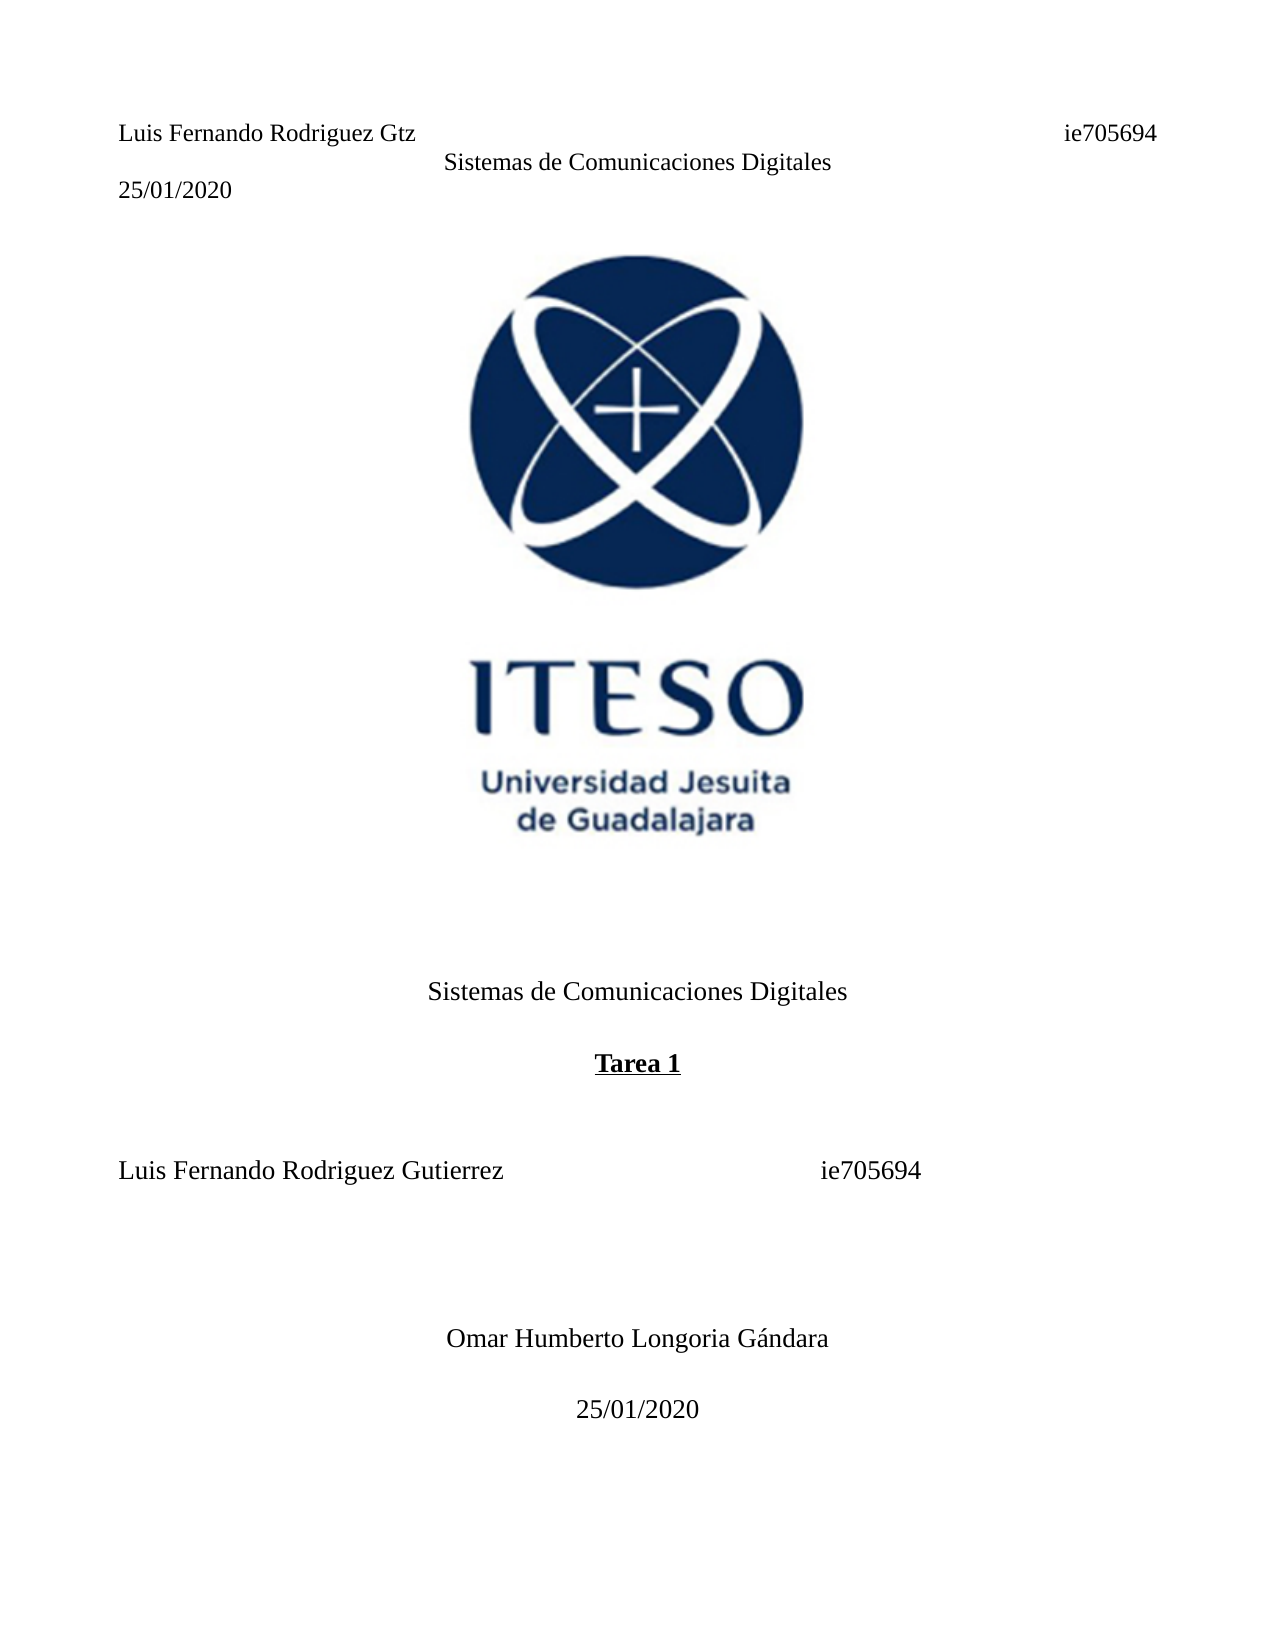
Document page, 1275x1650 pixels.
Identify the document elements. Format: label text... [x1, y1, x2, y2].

text Omar Humberto Longoria Gándara [118, 1322, 1157, 1353]
text Tarea 1 [118, 1047, 1157, 1078]
text Sistemas de Comunicaciones Digitales [118, 975, 1157, 1006]
text 25/01/2020 [118, 1393, 1157, 1424]
picture [275, 233, 1001, 864]
text Luis Fernando Rodriguez Gutierrez ie705694 [118, 1154, 1157, 1185]
